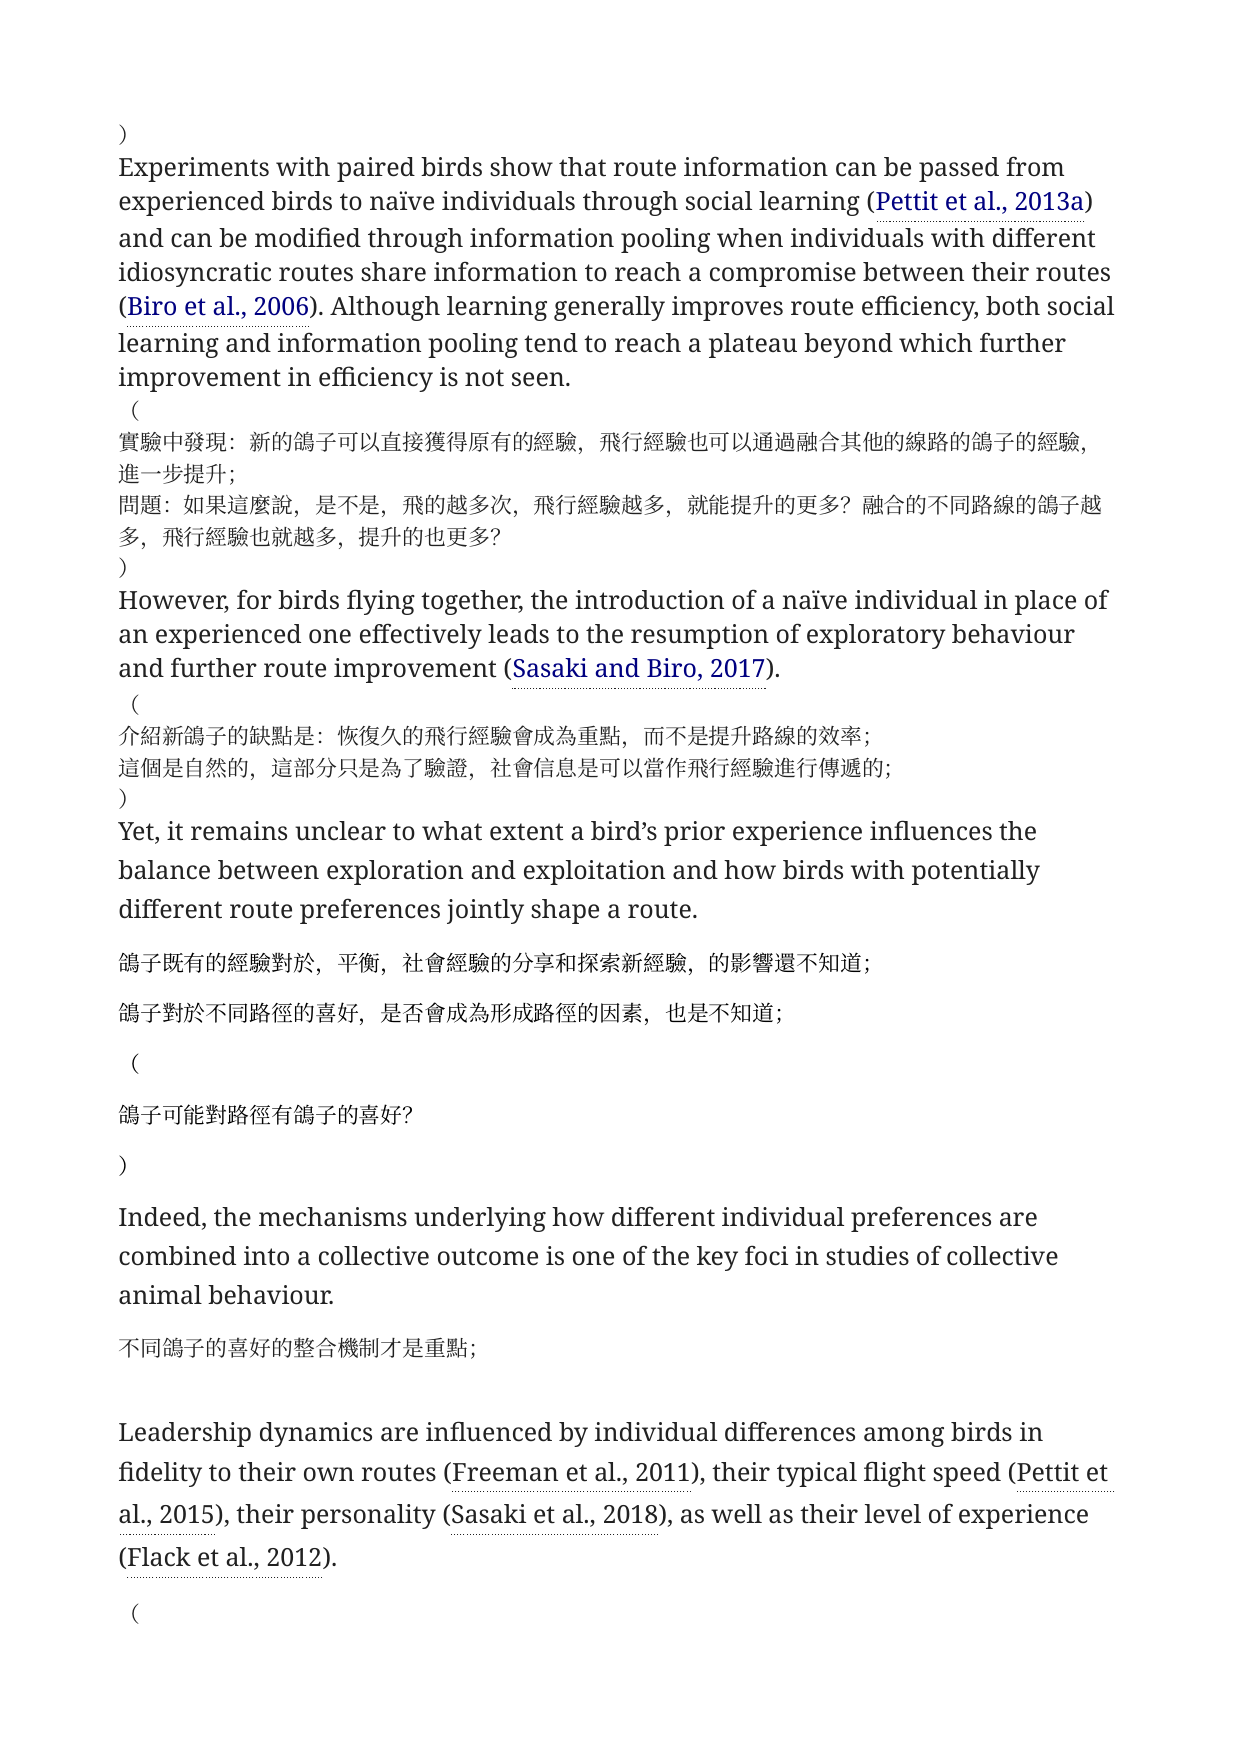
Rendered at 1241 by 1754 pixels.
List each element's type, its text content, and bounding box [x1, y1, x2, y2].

text （ [118, 394, 1122, 426]
text （ [118, 688, 1122, 719]
text Experiments with paired birds show that route information can be passed from experienced birds to naïve individuals through social learning (Pettit et al., 2013a) and can be modified through information pooling when individuals with different idiosyncratic routes share information to reach a compromise between their routes (Biro et al., 2006). Although learning generally improves route efficiency, both social learning and information pooling tend to reach a plateau beyond which further improvement in efficiency is not seen. [118, 149, 1122, 394]
text 介紹新鴿子的缺點是：恢復久的飛行經驗會成為重點，而不是提升路線的效率； [118, 719, 1122, 751]
text 鴿子可能對路徑有鴿子的喜好？ [118, 1098, 1122, 1129]
text （ [118, 1597, 1122, 1628]
text 鴿子既有的經驗對於，平衡，社會經驗的分享和探索新經驗，的影響還不知道； [118, 946, 1122, 977]
text Indeed, the mechanisms underlying how different individual preferences are combined into a collective outcome is one of the key foci in studies of collective animal behaviour. [118, 1199, 1122, 1312]
text 不同鴿子的喜好的整合機制才是重點； [118, 1332, 1122, 1396]
text Leadership dynamics are influenced by individual differences among birds in fidelity to their own routes (Freeman et al., 2011), their typical flight speed (Pettit et al., 2015), their personality (Sasaki et al., 2018), as well as their level of experience (Flack et al., 2012). [118, 1415, 1122, 1577]
text （ [118, 1047, 1122, 1079]
text 問題：如果這麼說，是不是，飛的越多次，飛行經驗越多，就能提升的更多？融合的不同路線的鴿子越多，飛行經驗也就越多，提升的也更多？ [118, 488, 1122, 551]
text ） [118, 118, 1122, 149]
text However, for birds flying together, the introduction of a naïve individual in place of an experienced one effectively leads to the resumption of exploratory behaviour and further route improvement (Sasaki and Biro, 2017). [118, 583, 1122, 688]
text ） [118, 551, 1122, 583]
text 鴿子對於不同路徑的喜好，是否會成為形成路徑的因素，也是不知道； [118, 997, 1122, 1028]
text 這個是自然的，這部分只是為了驗證，社會信息是可以當作飛行經驗進行傳遞的； [118, 751, 1122, 782]
text ） [118, 1149, 1122, 1180]
text Yet, it remains unclear to what extent a bird’s prior experience influences the balance between exploration and exploitation and how birds with potentially different route preferences jointly shape a route. [118, 814, 1122, 926]
text ） [118, 782, 1122, 814]
text 實驗中發現：新的鴿子可以直接獲得原有的經驗，飛行經驗也可以通過融合其他的線路的鴿子的經驗，進一步提升； [118, 426, 1122, 488]
